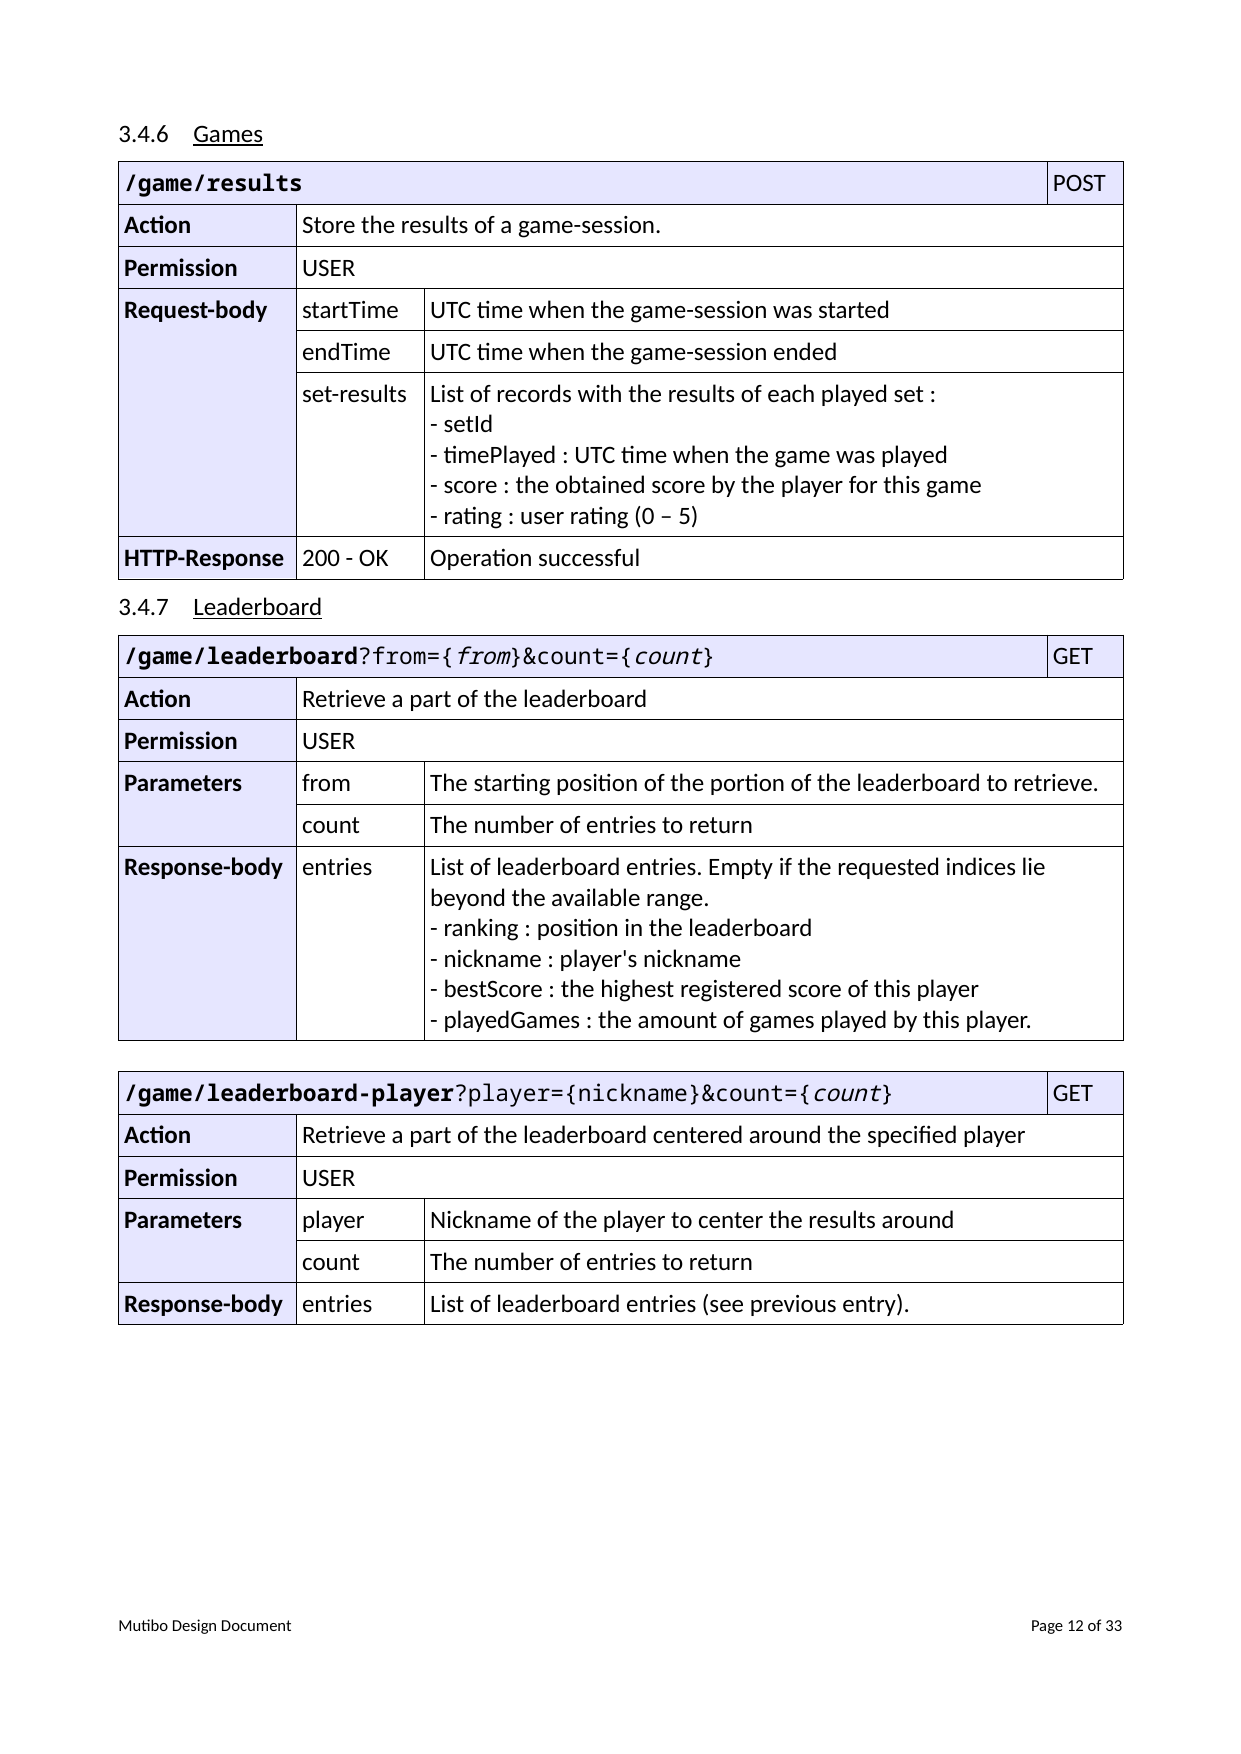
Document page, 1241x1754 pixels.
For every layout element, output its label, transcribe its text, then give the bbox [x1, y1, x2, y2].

table_cell List of leaderboard entries. Empty if the requested indices lie beyond the available range. - ranking : position in the leaderboard - nickname : player's nickname - bestScore : the highest registered score of this player - playedGames : the amount of games played by this player. [425, 847, 1123, 1040]
table_cell entries [297, 1283, 424, 1324]
table_cell USER [297, 1157, 1123, 1198]
table_cell Action [119, 1115, 296, 1156]
table_cell Action [119, 678, 296, 719]
table_cell startTime [297, 289, 424, 330]
table_cell set-results [297, 373, 424, 536]
table_cell Nickname of the player to center the results around [425, 1199, 1123, 1240]
table_cell Retrieve a part of the leaderboard centered around the specified player [297, 1115, 1123, 1156]
table_header POST [1048, 162, 1123, 204]
table_cell Parameters [119, 762, 296, 846]
table_cell player [297, 1199, 424, 1240]
table_cell Response-body [119, 847, 296, 1040]
table_cell Action [119, 205, 296, 246]
table_cell Response-body [119, 1283, 296, 1324]
table_cell entries [297, 847, 424, 1040]
table_cell HTTP-Response [119, 537, 296, 578]
table_cell Permission [119, 1157, 296, 1198]
table_cell The number of entries to return [425, 805, 1123, 846]
table_cell count [297, 1241, 424, 1282]
table_cell count [297, 805, 424, 846]
table_cell The number of entries to return [425, 1241, 1123, 1282]
table_header GET [1048, 1072, 1123, 1114]
table_cell Operation successful [425, 537, 1123, 578]
table_cell Store the results of a game-session. [297, 205, 1123, 246]
subtitle Leaderboard [118, 592, 1122, 622]
table_cell Parameters [119, 1199, 296, 1282]
table_header GET [1048, 636, 1123, 677]
table_cell USER [297, 720, 1123, 761]
table_cell Request-body [119, 289, 296, 536]
table_cell List of leaderboard entries (see previous entry). [425, 1283, 1123, 1324]
table_cell 200 - OK [297, 537, 424, 578]
table_cell from [297, 762, 424, 803]
table_header /game/results [119, 162, 1047, 204]
table_cell Permission [119, 247, 296, 288]
table_cell USER [297, 247, 1123, 288]
table_header /game/leaderboard?from={from}&count={count} [119, 636, 1047, 677]
table_cell Retrieve a part of the leaderboard [297, 678, 1123, 719]
table_cell List of records with the results of each played set : - setId - timePlayed : UTC time when the game was played - score : the obtained score by the player for this game - rating : user rating (0 – 5) [425, 373, 1123, 536]
table_cell UTC time when the game-session ended [425, 331, 1123, 372]
table_cell endTime [297, 331, 424, 372]
table_cell UTC time when the game-session was started [425, 289, 1123, 330]
table_header /game/leaderboard-player?player={nickname}&count={count} [119, 1072, 1047, 1114]
table_cell The starting position of the portion of the leaderboard to retrieve. [425, 762, 1123, 803]
table_cell Permission [119, 720, 296, 761]
subtitle Games [118, 118, 1122, 149]
